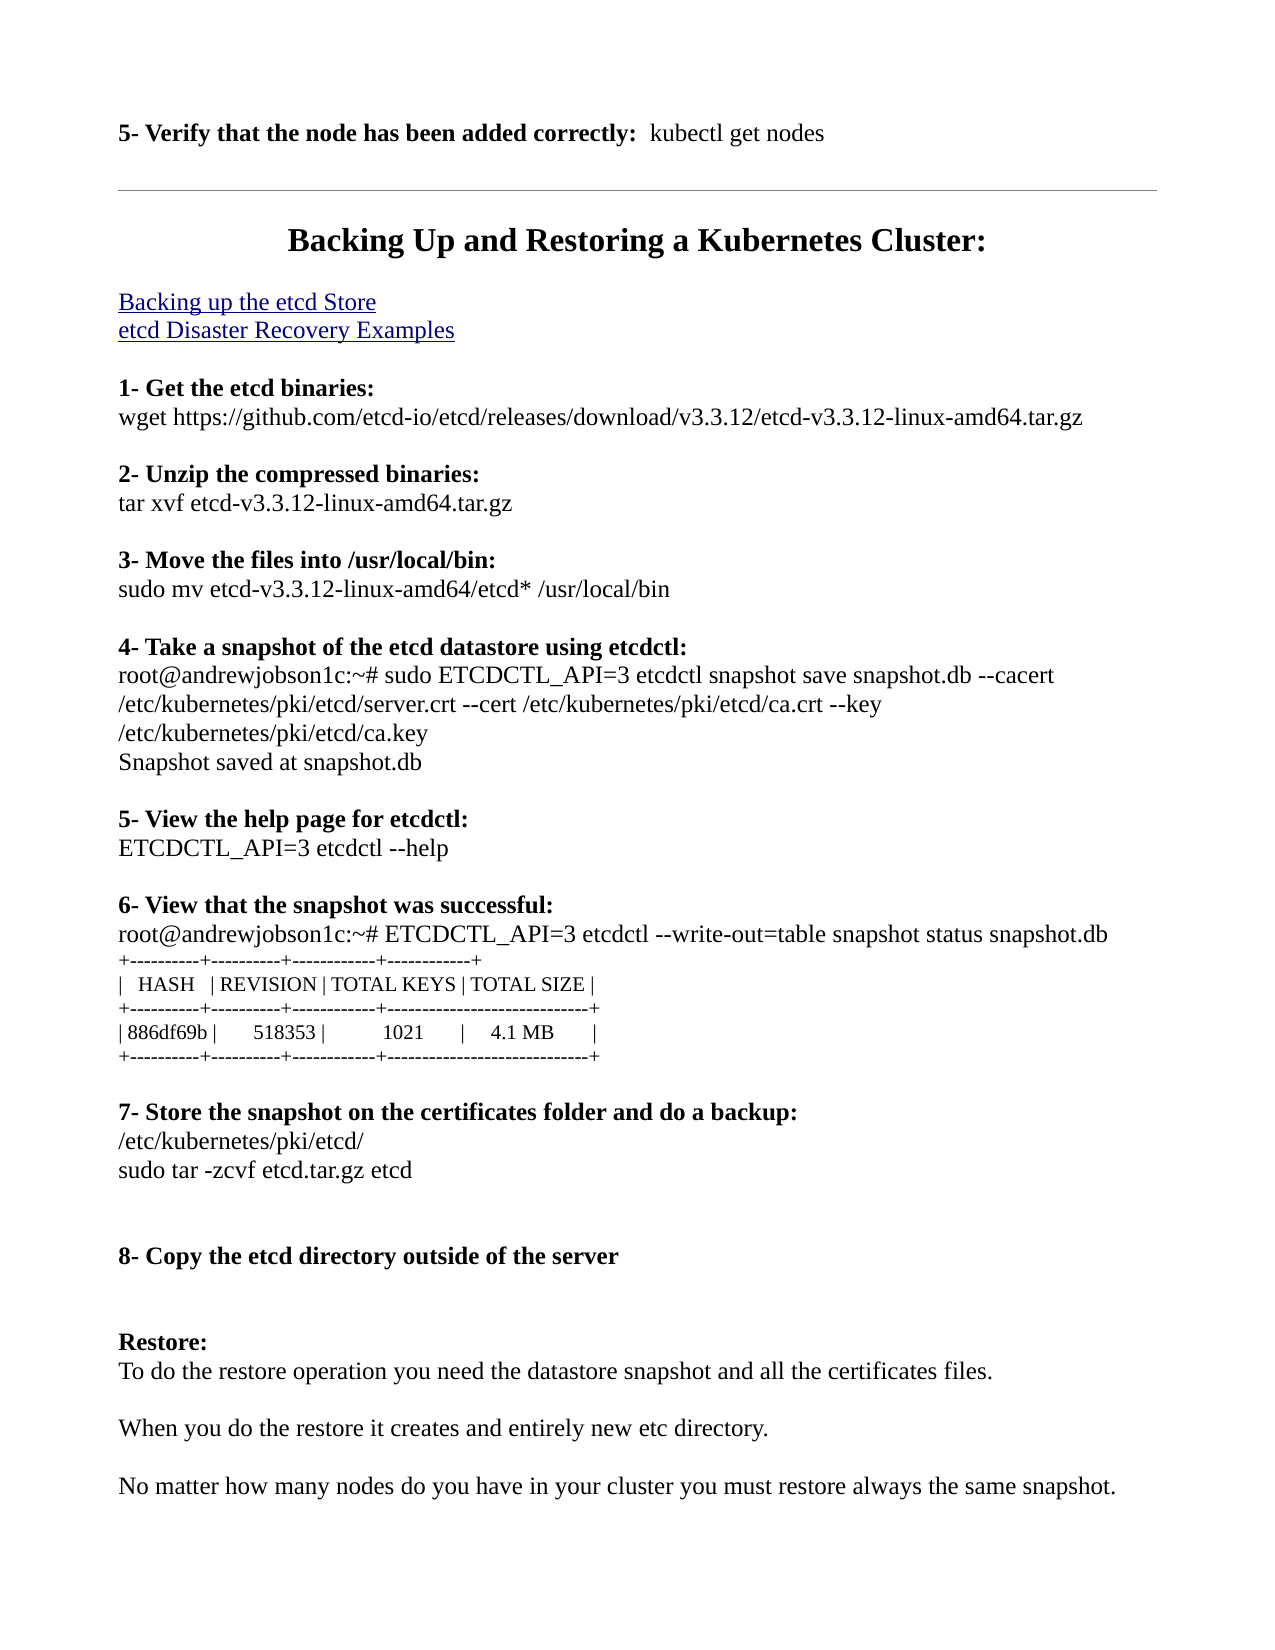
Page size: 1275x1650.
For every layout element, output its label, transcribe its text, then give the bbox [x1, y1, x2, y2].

text tar xvf etcd-v3.3.12-linux-amd64.tar.gz [118, 488, 1157, 517]
text /etc/kubernetes/pki/etcd/ [118, 1126, 1157, 1155]
text sudo mv etcd-v3.3.12-linux-amd64/etcd* /usr/local/bin [118, 574, 1157, 603]
text 5- Verify that the node has been added correctly: kubectl get nodes [118, 118, 1157, 147]
text root@andrewjobson1c:~# ETCDCTL_API=3 etcdctl --write-out=table snapshot status snapshot.db [118, 919, 1157, 948]
text wget https://github.com/etcd-io/etcd/releases/download/v3.3.12/etcd-v3.3.12-linux-amd64.tar.gz [118, 402, 1157, 431]
text etcd Disaster Recovery Examples [118, 316, 1157, 344]
text 8- Copy the etcd directory outside of the server [118, 1241, 1157, 1270]
text +----------+----------+------------+-----------------------------+ [118, 996, 1157, 1020]
text | HASH | REVISION | TOTAL KEYS | TOTAL SIZE | [118, 972, 1157, 996]
text When you do the restore it creates and entirely new etc directory. [118, 1413, 1157, 1442]
text No matter how many nodes do you have in your cluster you must restore always the same snapshot. [118, 1471, 1157, 1500]
text Backing up the etcd Store [118, 287, 1157, 316]
text To do the restore operation you need the datastore snapshot and all the certificates files. [118, 1356, 1157, 1385]
text sudo tar -zcvf etcd.tar.gz etcd [118, 1155, 1157, 1183]
text 1- Get the etcd binaries: [118, 373, 1157, 402]
text 6- View that the snapshot was successful: [118, 891, 1157, 919]
text 4- Take a snapshot of the etcd datastore using etcdctl: [118, 632, 1157, 661]
text Snapshot saved at snapshot.db [118, 747, 1157, 776]
text ETCDCTL_API=3 etcdctl --help [118, 833, 1157, 862]
text 7- Store the snapshot on the certificates folder and do a backup: [118, 1097, 1157, 1126]
text +----------+----------+------------+-----------------------------+ [118, 1044, 1157, 1068]
text 2- Unzip the compressed binaries: [118, 459, 1157, 488]
text | 886df69b | 518353 | 1021 | 4.1 MB | [118, 1020, 1157, 1044]
text Backing Up and Restoring a Kubernetes Cluster: [118, 220, 1157, 258]
text Restore: [118, 1327, 1157, 1356]
text 5- View the help page for etcdctl: [118, 804, 1157, 833]
text root@andrewjobson1c:~# sudo ETCDCTL_API=3 etcdctl snapshot save snapshot.db --cacert /etc/kubernetes/pki/etcd/server.crt --cert /etc/kubernetes/pki/etcd/ca.crt --key /etc/kubernetes/pki/etcd/ca.key [118, 661, 1157, 747]
text 3- Move the files into /usr/local/bin: [118, 546, 1157, 574]
text +----------+----------+------------+------------+ [118, 948, 1157, 972]
